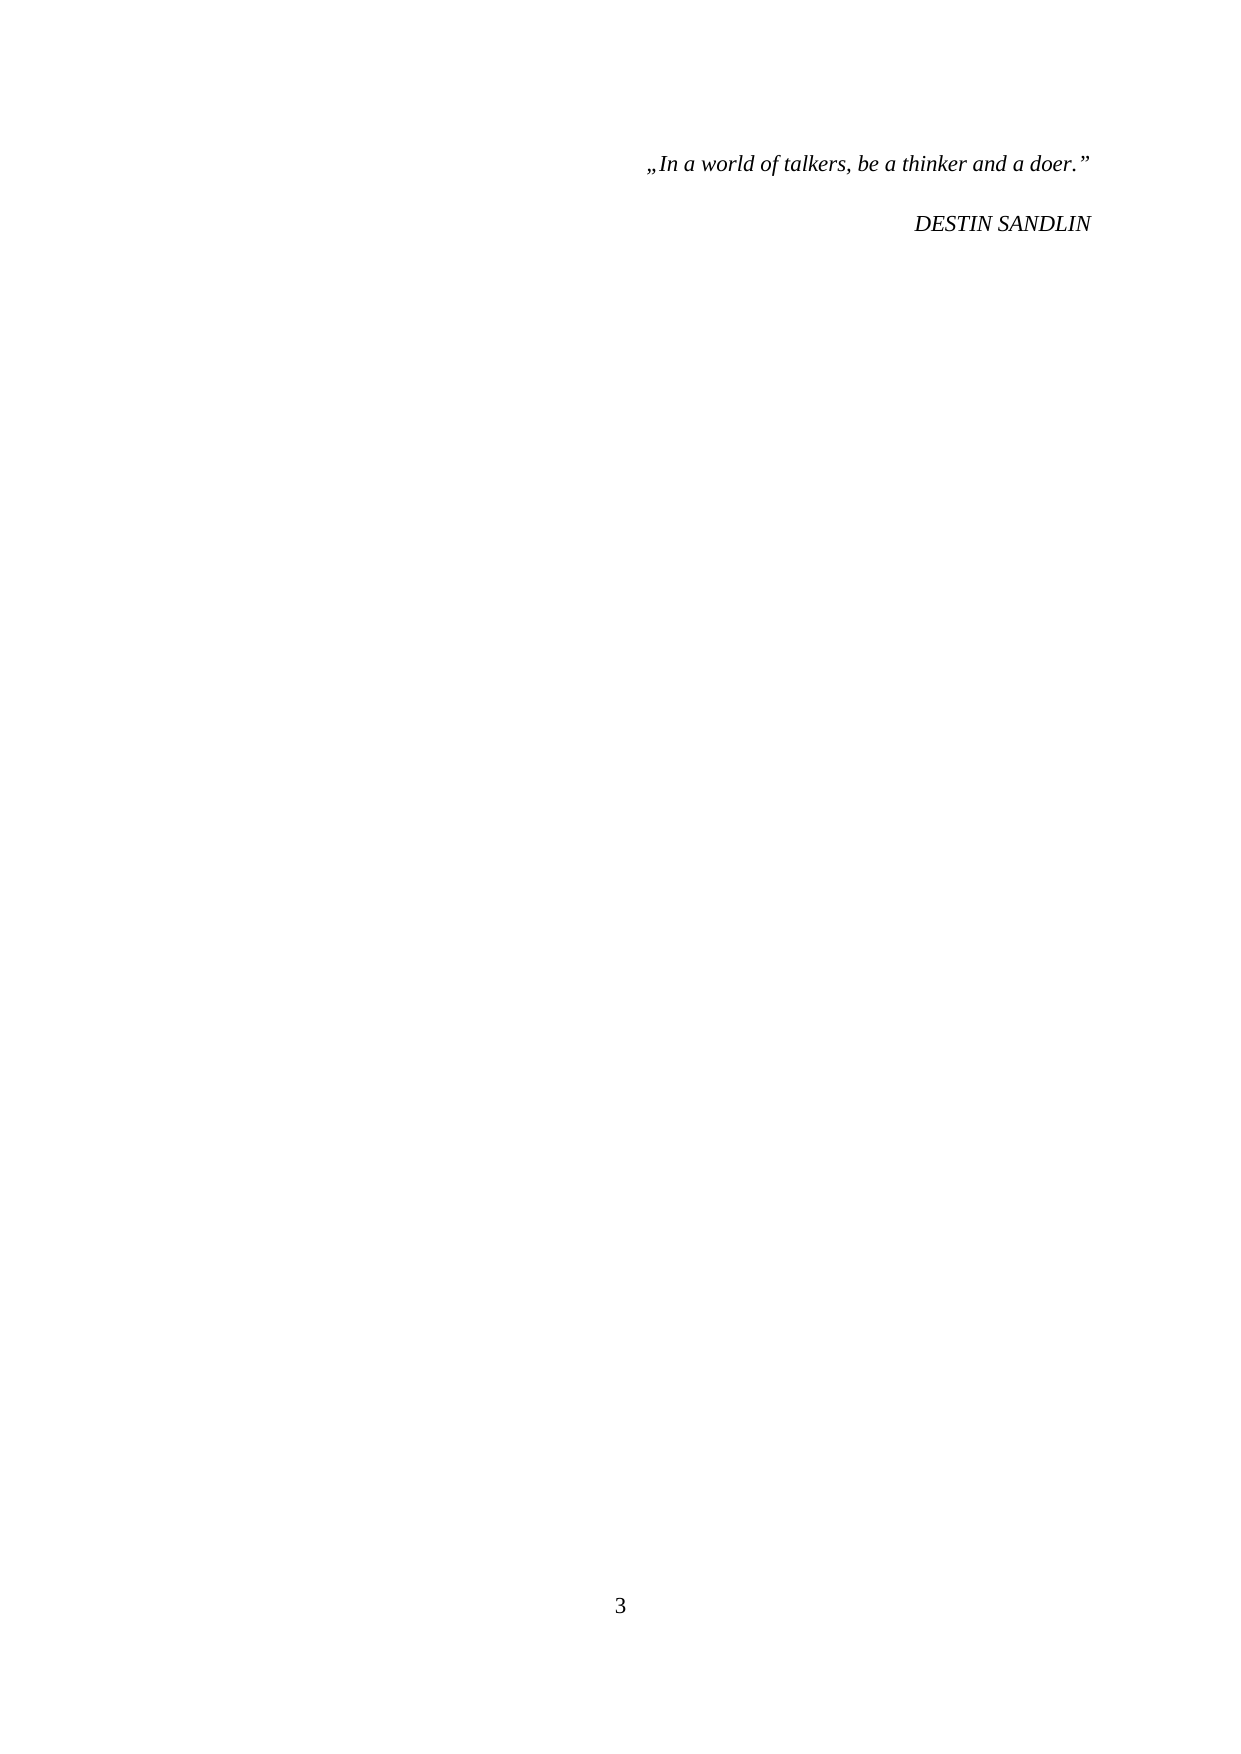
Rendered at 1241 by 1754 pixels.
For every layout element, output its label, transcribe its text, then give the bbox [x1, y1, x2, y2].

text „In a world of talkers, be a thinker and a doer.” [150, 150, 1091, 176]
text DESTIN SANDLIN [150, 210, 1091, 237]
